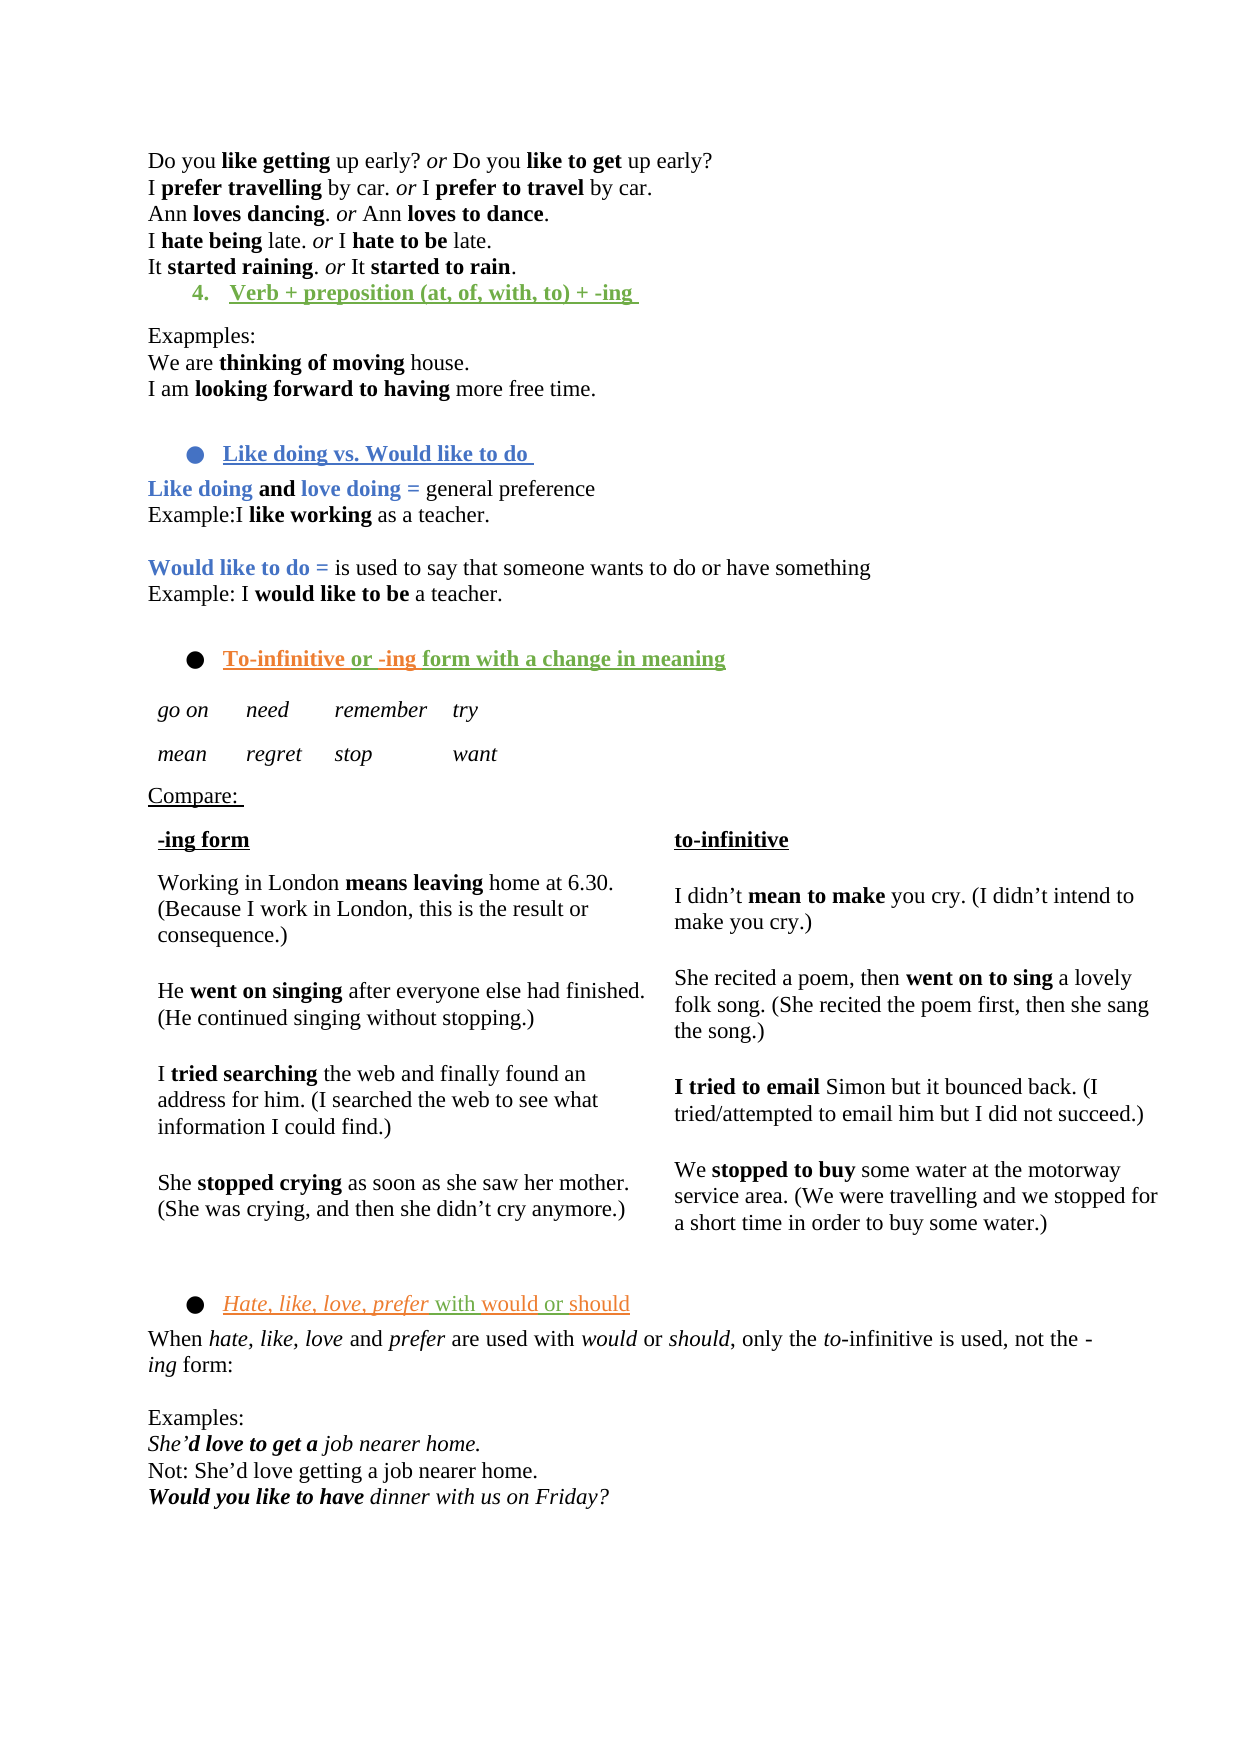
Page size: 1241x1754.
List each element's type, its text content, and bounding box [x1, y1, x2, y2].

table_header -ing form [146, 826, 663, 869]
table_cell I tried to email Simon but it bounced back. (I tried/attempted to email him but I did not succeed.) [663, 1060, 1180, 1156]
text Examples: [148, 1404, 1093, 1430]
text Example: I would like to be a teacher. [148, 580, 1093, 607]
text I hate being late. or I hate to be late. [148, 227, 1093, 253]
text Do you like getting up early? or Do you like to get up early? [148, 148, 1093, 174]
table_cell want [441, 740, 559, 783]
table_cell mean [146, 740, 234, 783]
table_cell He went on singing after everyone else had finished. (He continued singing without stopping.) [146, 964, 663, 1060]
text Not: She’d love getting a job nearer home. [148, 1457, 1093, 1483]
table_cell stop [323, 740, 441, 783]
text Example:I like working as a teacher. [148, 501, 1093, 527]
list To-infinitive or -ing form with a change in meaning [185, 633, 1093, 680]
text We are thinking of moving house. [148, 349, 1093, 375]
table_header try [441, 697, 559, 739]
text She’d love to get a job nearer home. [148, 1430, 1093, 1457]
text I prefer travelling by car. or I prefer to travel by car. [148, 174, 1093, 200]
table_cell Working in London means leaving home at 6.30. (Because I work in London, this is the result or consequence.) [146, 869, 663, 964]
table_header need [235, 697, 323, 739]
table_cell We stopped to buy some water at the motorway service area. (We were travelling and we stopped for a short time in order to buy some water.) [663, 1156, 1180, 1252]
text Would like to do = is used to say that someone wants to do or have something [148, 554, 1093, 580]
table_cell regret [235, 740, 323, 783]
table_cell I didn’t mean to make you cry. (I didn’t intend to make you cry.) [663, 869, 1180, 964]
text I am looking forward to having more free time. [148, 375, 1093, 401]
table_header go on [146, 697, 234, 739]
list Hate, like, love, prefer with would or should [185, 1278, 1093, 1325]
text When hate, like, love and prefer are used with would or should, only the to-infinitive is used, not the -ing form: [148, 1325, 1093, 1378]
table_cell She recited a poem, then went on to sing a lovely folk song. (She recited the poem first, then she sang the song.) [663, 964, 1180, 1060]
list Verb + preposition (at, of, with, to) + -ing [192, 279, 1093, 306]
table_header remember [323, 697, 441, 739]
text Would you like to have dinner with us on Friday? [148, 1483, 1093, 1509]
table_cell I tried searching the web and finally found an address for him. (I searched the web to see what information I could find.) [146, 1060, 663, 1156]
text Compare: [148, 783, 1093, 809]
text Exapmples: [148, 322, 1093, 349]
list Like doing vs. Would like to do [185, 428, 1093, 475]
text Like doing and love doing = general preference [148, 475, 1093, 501]
table_cell She stopped crying as soon as she saw her mother. (She was crying, and then she didn’t cry anymore.) [146, 1156, 663, 1252]
table_header to-infinitive [663, 826, 1180, 869]
text Ann loves dancing. or Ann loves to dance. [148, 200, 1093, 227]
text It started raining. or It started to rain. [148, 253, 1093, 279]
